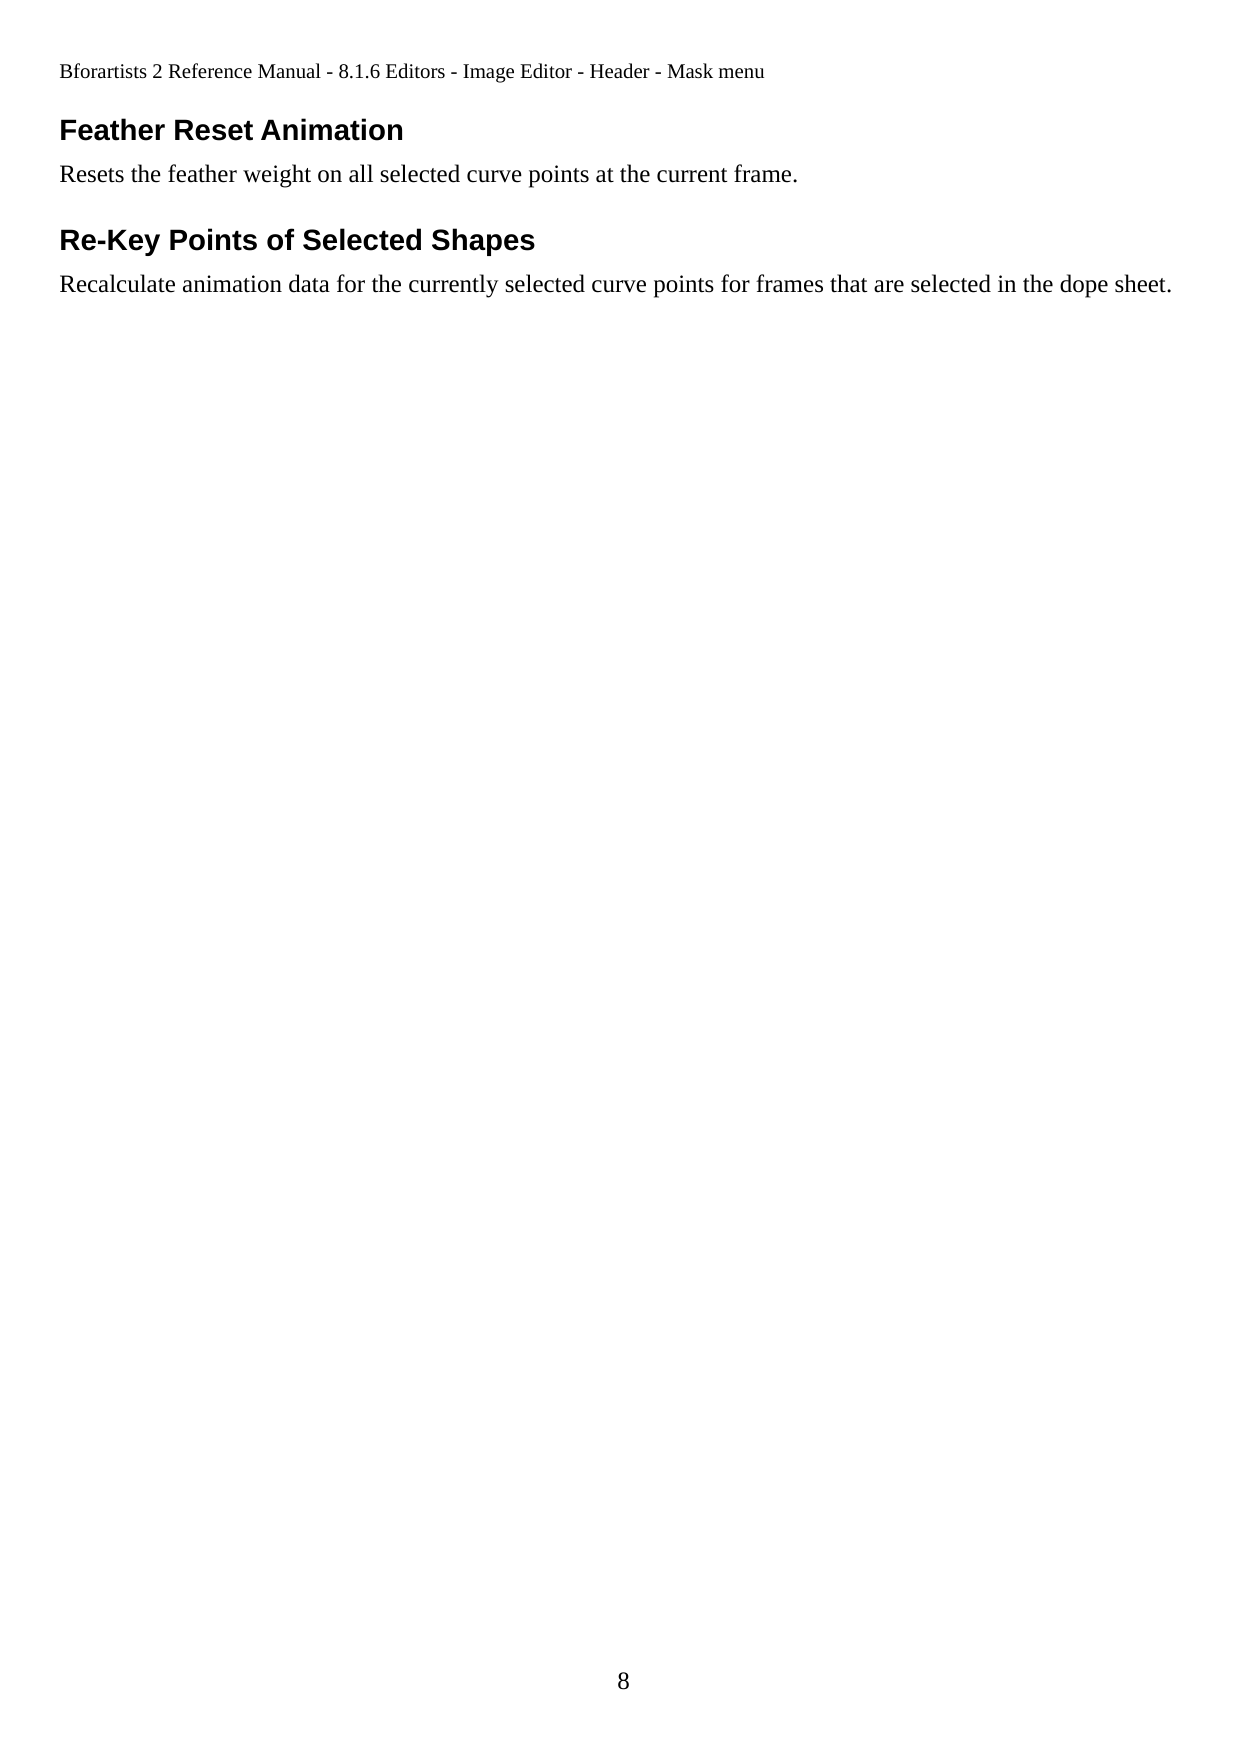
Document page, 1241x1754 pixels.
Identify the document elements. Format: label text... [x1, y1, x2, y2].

subtitle Feather Reset Animation [59, 113, 1181, 146]
subtitle Re-Key Points of Selected Shapes [59, 222, 1181, 256]
text Recalculate animation data for the currently selected curve points for frames that are selected in the dope sheet. [59, 269, 1181, 297]
text Resets the feather weight on all selected curve points at the current frame. [59, 159, 1181, 188]
